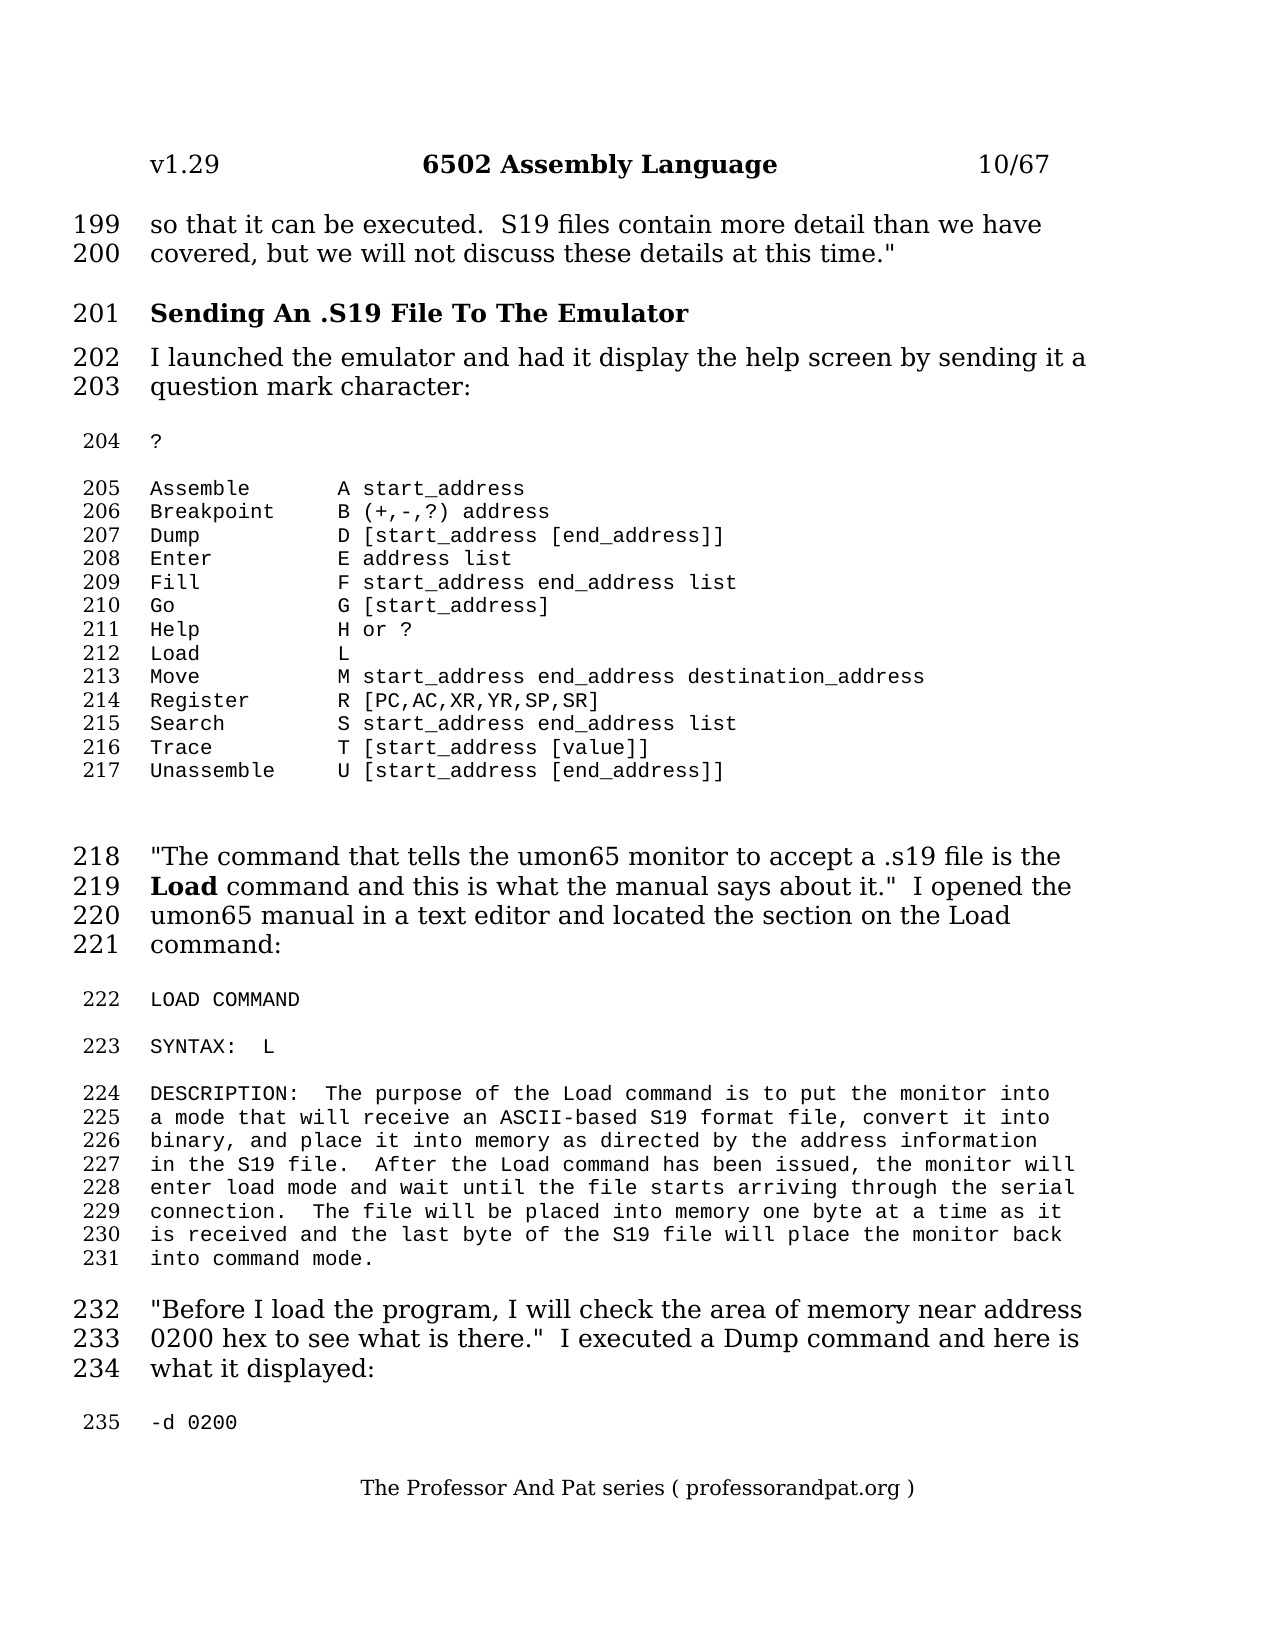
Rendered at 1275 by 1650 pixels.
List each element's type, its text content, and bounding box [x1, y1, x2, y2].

text Assemble A start_address [150, 478, 1125, 501]
text Fill F start_address end_address list [150, 572, 1125, 596]
text "Before I load the program, I will check the area of memory near address 0200 hex to see what is there." I executed a Dump command and here is what it displayed: [150, 1295, 1125, 1383]
text Help H or ? [150, 619, 1125, 643]
text -d 0200 [150, 1412, 1125, 1436]
text DESCRIPTION: The purpose of the Load command is to put the monitor into [150, 1083, 1125, 1107]
text Search S start_address end_address list [150, 713, 1125, 737]
text I launched the emulator and had it display the help screen by sending it a question mark character: [150, 343, 1125, 402]
text binary, and place it into memory as directed by the address information [150, 1130, 1125, 1154]
text connection. The file will be placed into memory one byte at a time as it [150, 1201, 1125, 1224]
text Unassemble U [start_address [end_address]] [150, 760, 1125, 784]
text in the S19 file. After the Load command has been issued, the monitor will [150, 1154, 1125, 1177]
text Enter E address list [150, 548, 1125, 572]
text Register R [PC,AC,XR,YR,SP,SR] [150, 690, 1125, 713]
text enter load mode and wait until the file starts arriving through the serial [150, 1177, 1125, 1201]
text SYNTAX: L [150, 1036, 1125, 1060]
text "The command that tells the umon65 monitor to accept a .s19 file is the Load command and this is what the manual says about it." I opened the umon65 manual in a text editor and located the section on the Load command: [150, 842, 1125, 960]
text LOAD COMMAND [150, 989, 1125, 1013]
text Trace T [start_address [value]] [150, 737, 1125, 760]
text is received and the last byte of the S19 file will place the monitor back [150, 1224, 1125, 1248]
text a mode that will receive an ASCII-based S19 format file, convert it into [150, 1107, 1125, 1130]
text Breakpoint B (+,-,?) address [150, 501, 1125, 525]
text Dump D [start_address [end_address]] [150, 525, 1125, 548]
text Go G [start_address] [150, 596, 1125, 619]
text Move M start_address end_address destination_address [150, 666, 1125, 690]
text Load L [150, 643, 1125, 666]
text ? [150, 431, 1125, 454]
subtitle Sending An .S19 File To The Emulator [150, 298, 1125, 328]
text so that it can be executed. S19 files contain more detail than we have covered, but we will not discuss these details at this time." [150, 210, 1125, 268]
text into command mode. [150, 1248, 1125, 1272]
